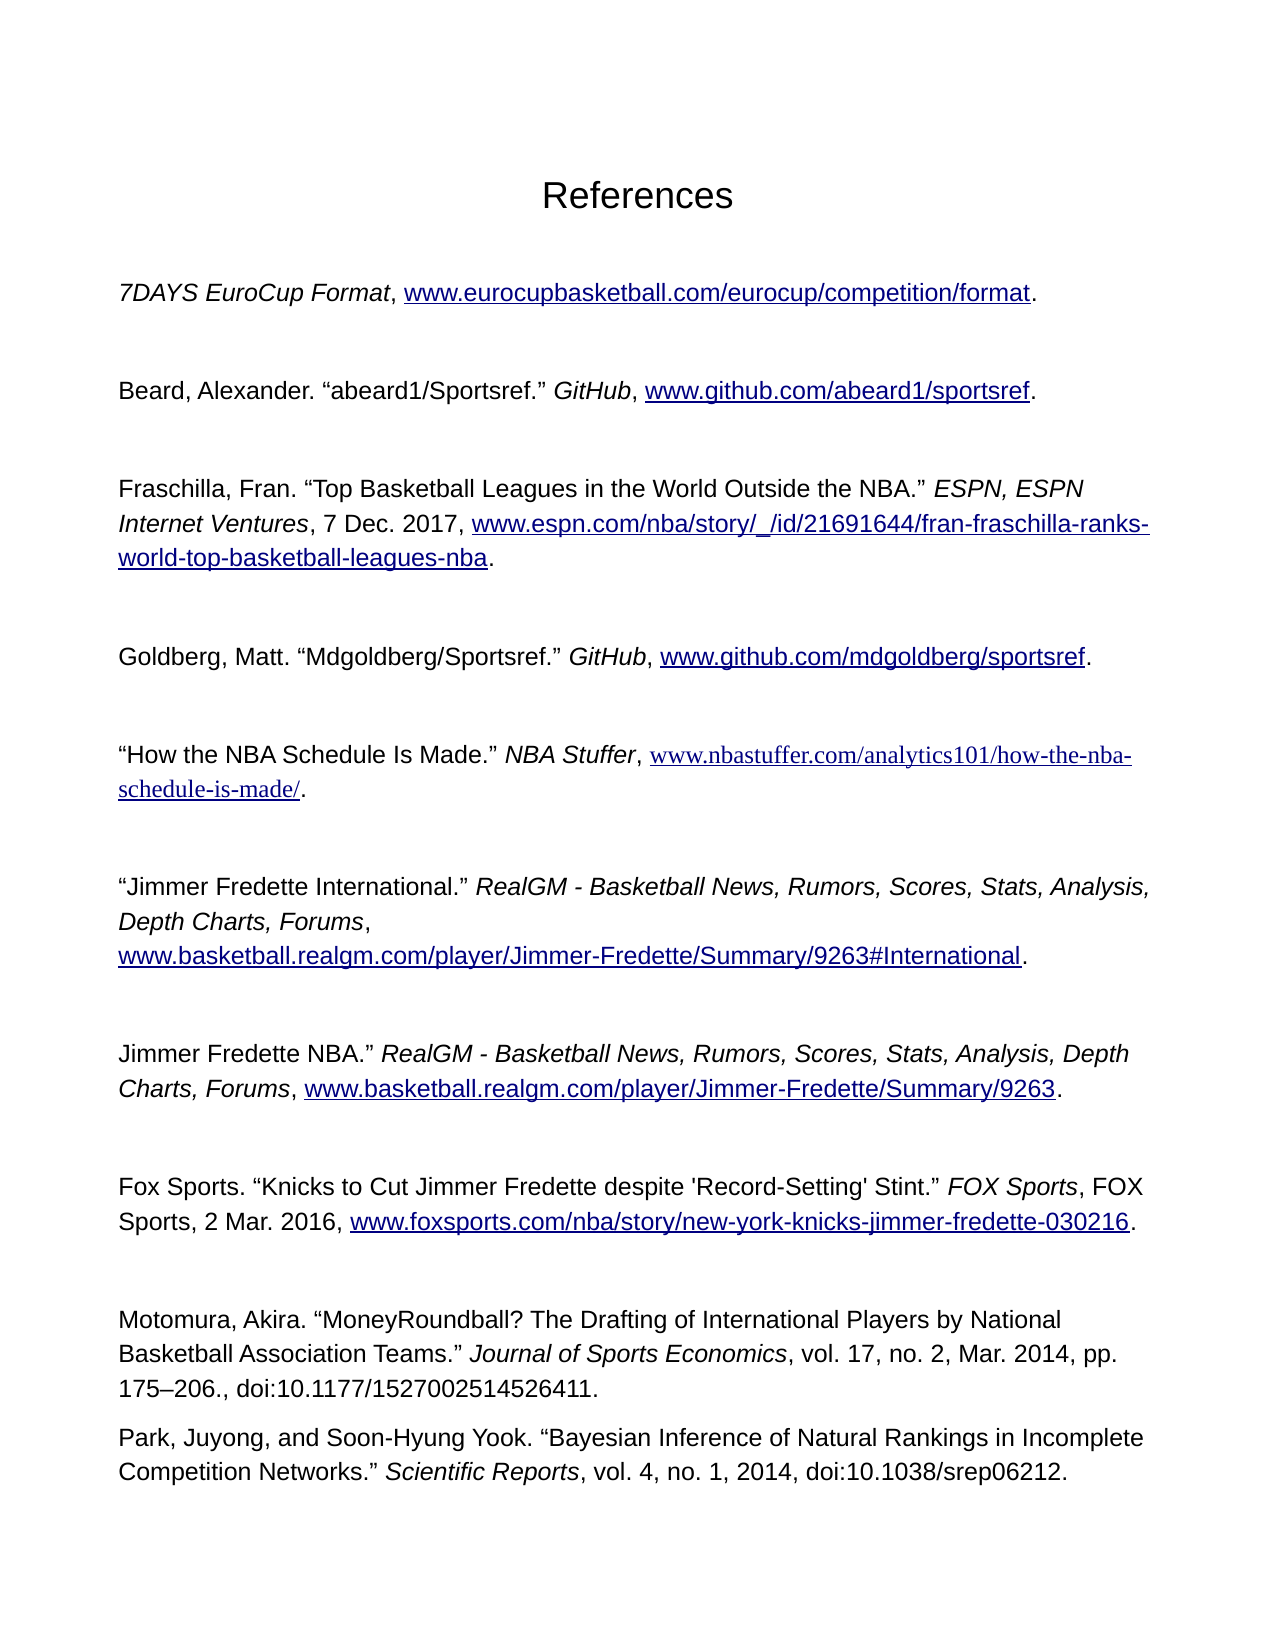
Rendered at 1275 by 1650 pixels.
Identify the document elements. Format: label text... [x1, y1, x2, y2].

text Beard, Alexander. “abeard1/Sportsref.” GitHub, www.github.com/abeard1/sportsref. [118, 376, 1157, 405]
text Fox Sports. “Knicks to Cut Jimmer Fredette despite 'Record-Setting' Stint.” FOX Sports, FOX Sports, 2 Mar. 2016, www.foxsports.com/nba/story/new-york-knicks-jimmer-fredette-030216. [118, 1172, 1157, 1235]
text Motomura, Akira. “MoneyRoundball? The Drafting of International Players by National Basketball Association Teams.” Journal of Sports Economics, vol. 17, no. 2, Mar. 2014, pp. 175–206., doi:10.1177/1527002514526411. [118, 1305, 1157, 1402]
subtitle References [118, 173, 1157, 217]
text “How the NBA Schedule Is Made.” NBA Stuffer, www.nbastuffer.com/analytics101/how-the-nba-schedule-is-made/. [118, 739, 1157, 803]
text “Jimmer Fredette International.” RealGM - Basketball News, Rumors, Scores, Stats, Analysis, Depth Charts, Forums, www.basketball.realgm.com/player/Jimmer-Fredette/Summary/9263#International. [118, 872, 1157, 970]
text Jimmer Fredette NBA.” RealGM - Basketball News, Rumors, Scores, Stats, Analysis, Depth Charts, Forums, www.basketball.realgm.com/player/Jimmer-Fredette/Summary/9263. [118, 1039, 1157, 1103]
text Goldberg, Matt. “Mdgoldberg/Sportsref.” GitHub, www.github.com/mdgoldberg/sportsref. [118, 641, 1157, 670]
text Park, Juyong, and Soon-Hyung Yook. “Bayesian Inference of Natural Rankings in Incomplete Competition Networks.” Scientific Reports, vol. 4, no. 1, 2014, doi:10.1038/srep06212. [118, 1423, 1157, 1486]
text Fraschilla, Fran. “Top Basketball Leagues in the World Outside the NBA.” ESPN, ESPN Internet Ventures, 7 Dec. 2017, www.espn.com/nba/story/_/id/21691644/fran-fraschilla-ranks-world-top-basketball-leagues-nba. [118, 474, 1157, 572]
text 7DAYS EuroCup Format, www.eurocupbasketball.com/eurocup/competition/format. [118, 278, 1157, 307]
